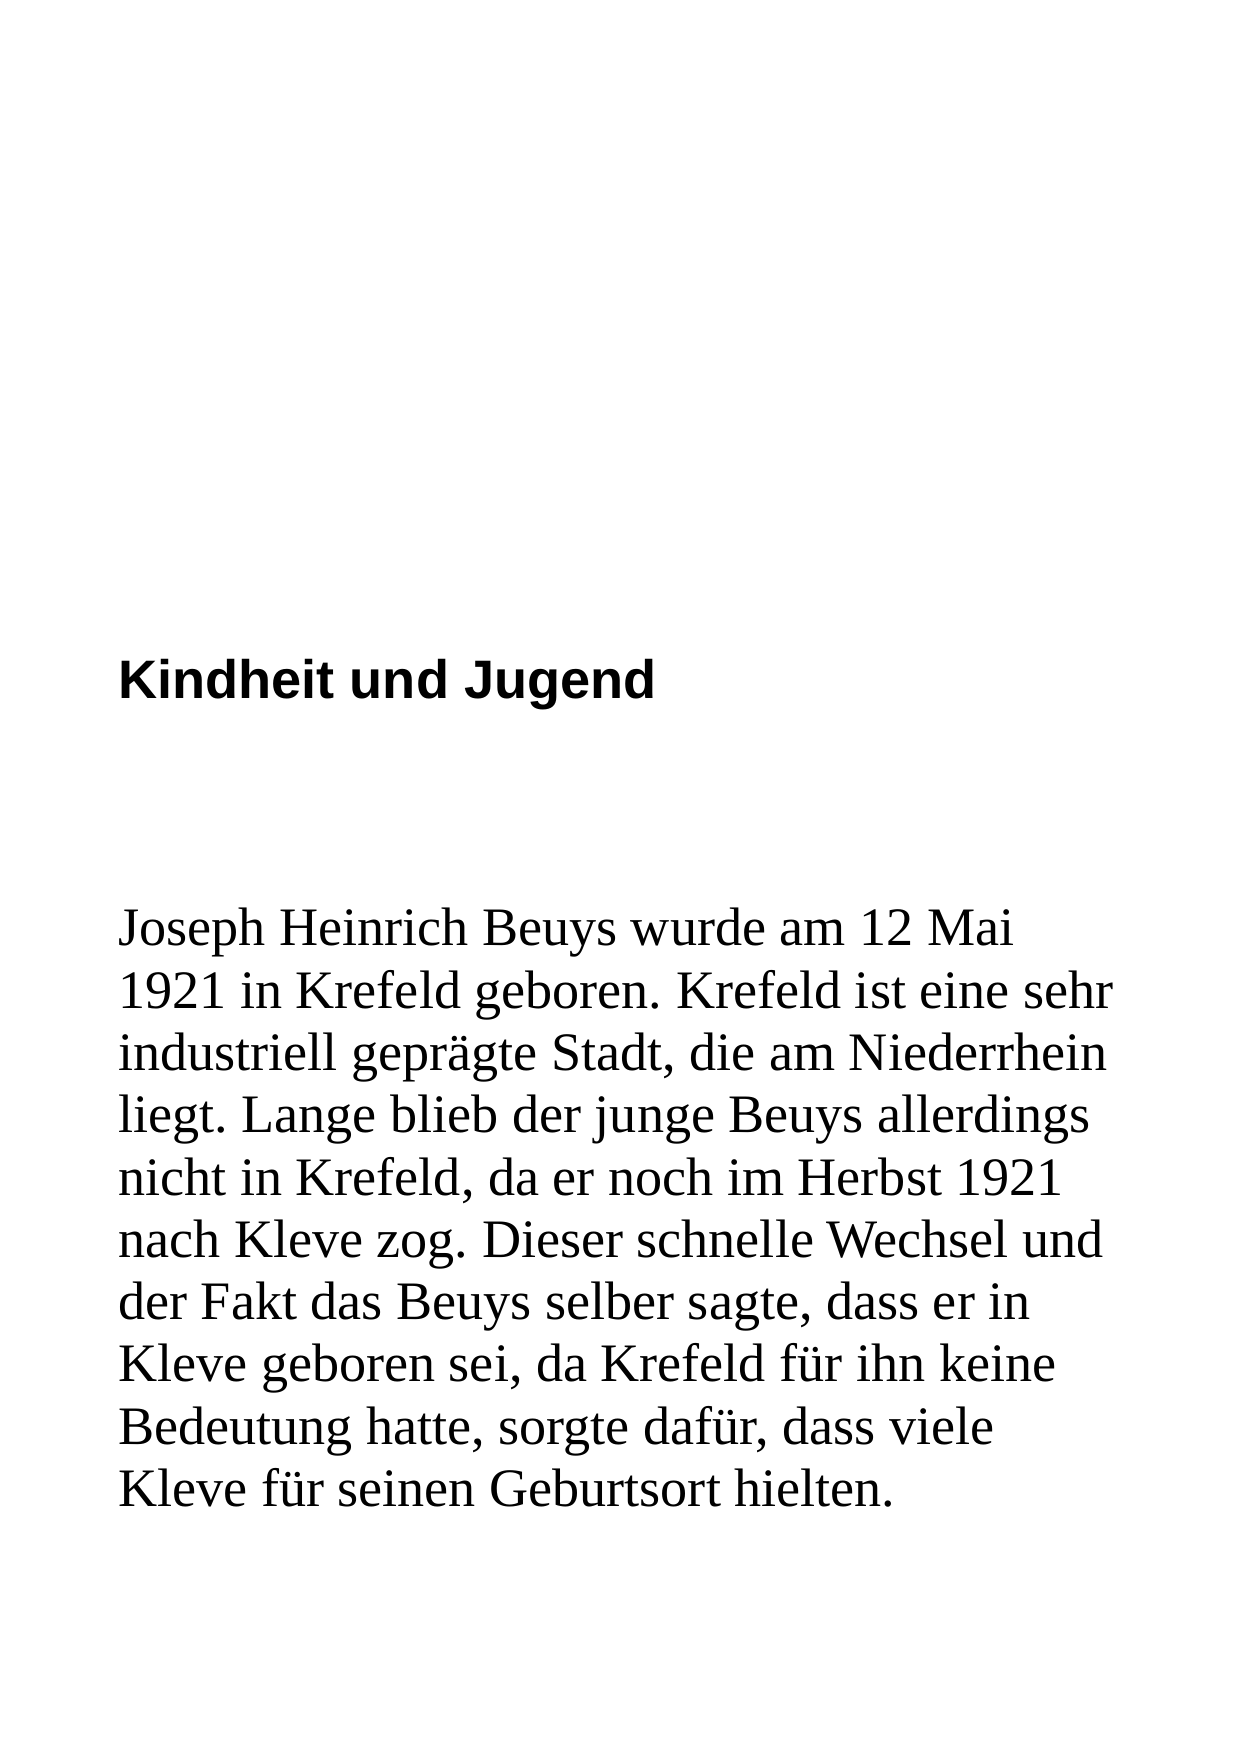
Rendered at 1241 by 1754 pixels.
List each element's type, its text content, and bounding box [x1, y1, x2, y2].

subtitle Kindheit und Jugend [118, 648, 1122, 710]
text Joseph Heinrich Beuys wurde am 12 Mai 1921 in Krefeld geboren. Krefeld ist eine sehr industriell geprägte Stadt, die am Niederrhein liegt. Lange blieb der junge Beuys allerdings nicht in Krefeld, da er noch im Herbst 1921 nach Kleve zog. Dieser schnelle Wechsel und der Fakt das Beuys selber sagte, dass er in Kleve geboren sei, da Krefeld für ihn keine Bedeutung hatte, sorgte dafür, dass viele Kleve für seinen Geburtsort hielten. [118, 895, 1122, 1518]
